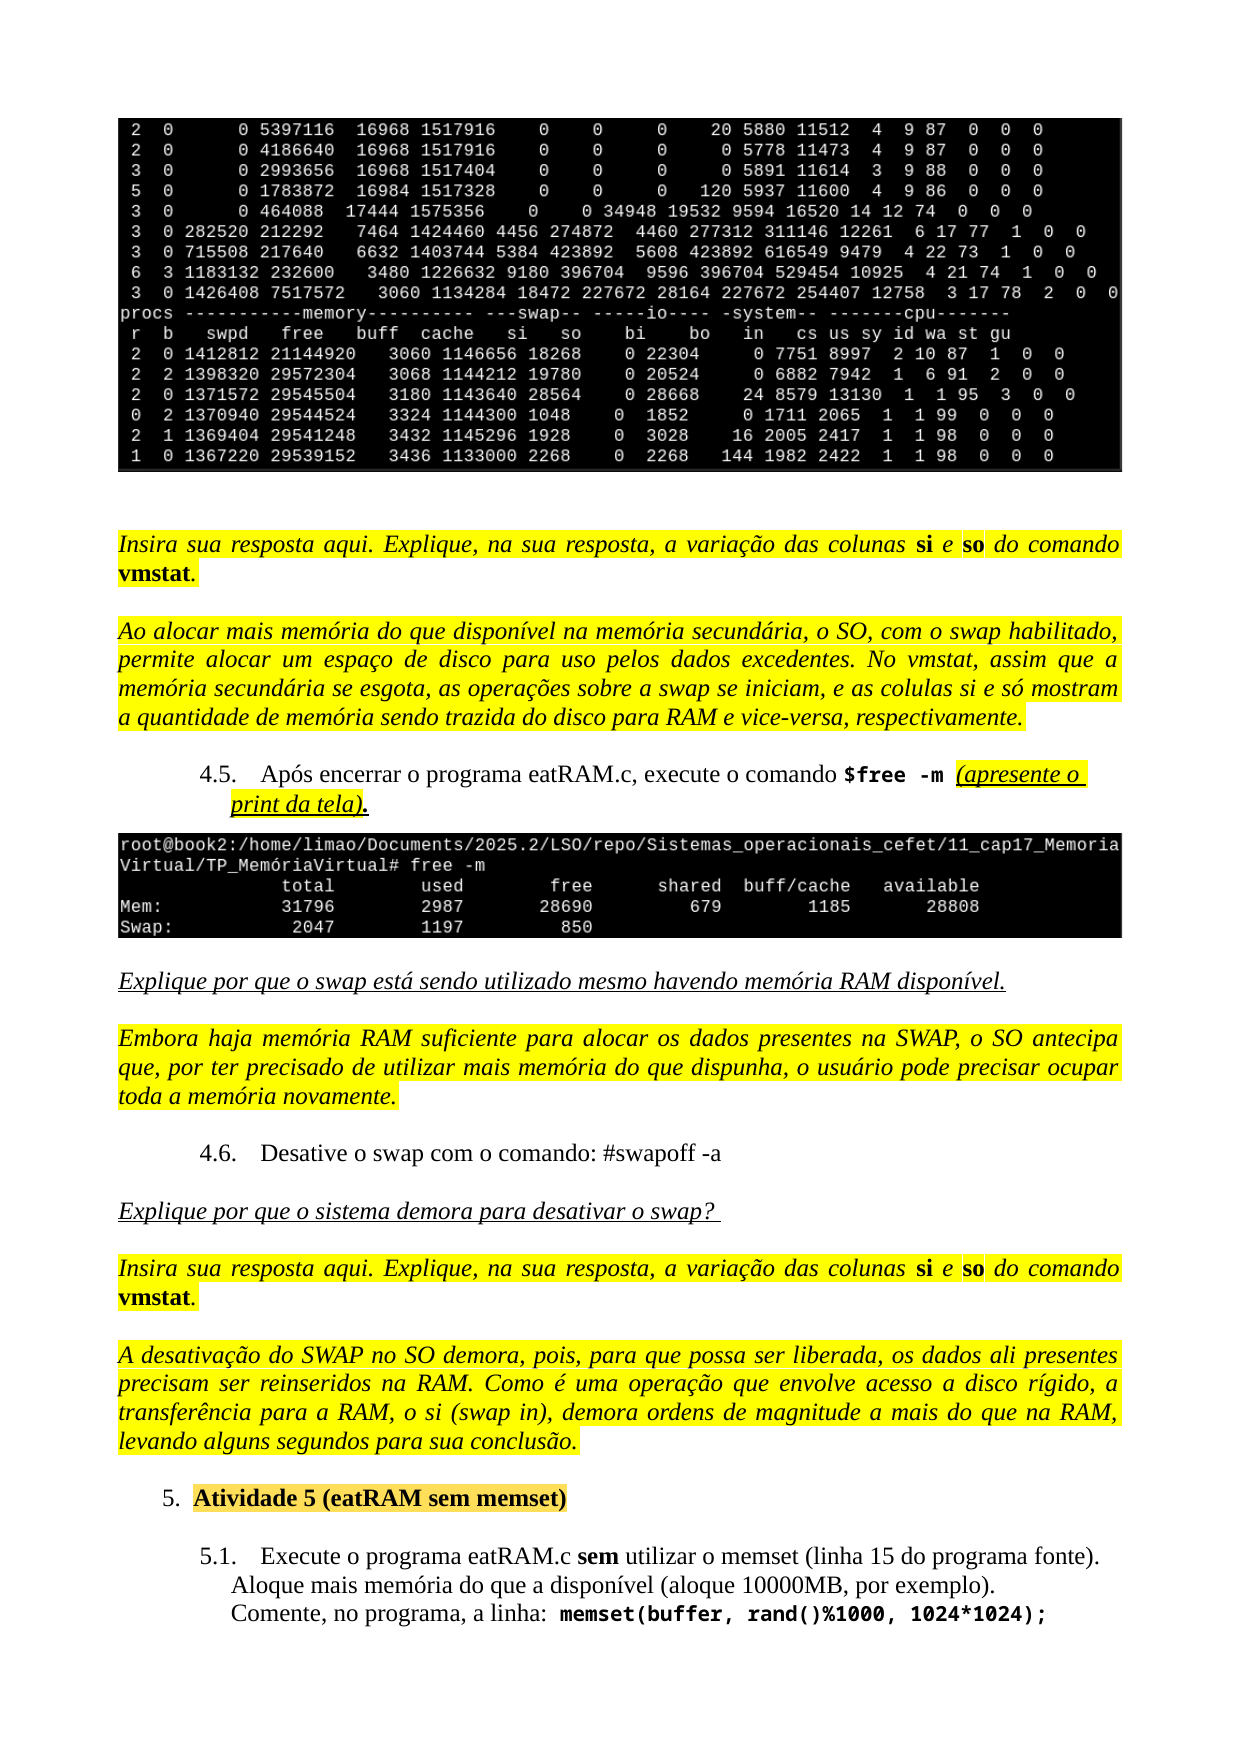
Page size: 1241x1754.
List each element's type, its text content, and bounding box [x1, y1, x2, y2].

list Desative o swap com o comando: #swapoff -a [193, 1138, 1122, 1167]
list Explique por que o swap está sendo utilizado mesmo havendo memória RAM disponível. [118, 966, 1122, 995]
text Embora haja memória RAM suficiente para alocar os dados presentes na SWAP, o SO antecipa que, por ter precisado de utilizar mais memória do que dispunha, o usuário pode precisar ocupar toda a memória novamente. [118, 1023, 1122, 1110]
text Ao alocar mais memória do que disponível na memória secundária, o SO, com o swap habilitado, permite alocar um espaço de disco para uso pelos dados excedentes. No vmstat, assim que a memória secundária se esgota, as operações sobre a swap se iniciam, e as colulas si e só mostram a quantidade de memória sendo trazida do disco para RAM e vice-versa, respectivamente. [118, 616, 1122, 731]
text Insira sua resposta aqui. Explique, na sua resposta, a variação das colunas si e so do comando vmstat. [118, 1253, 1122, 1311]
picture [118, 833, 1123, 938]
list Comente, no programa, a linha: memset(buffer, rand()%1000, 1024*1024); [193, 1598, 1122, 1628]
text Insira sua resposta aqui. Explique, na sua resposta, a variação das colunas si e so do comando vmstat. [118, 529, 1122, 587]
text A desativação do SWAP no SO demora, pois, para que possa ser liberada, os dados ali presentes precisam ser reinseridos na RAM. Como é uma operação que envolve acesso a disco rígido, a transferência para a RAM, o si (swap in), demora ordens de magnitude a mais do que na RAM, levando alguns segundos para sua conclusão. [118, 1340, 1122, 1455]
list Após encerrar o programa eatRAM.c, execute o comando $free -m (apresente o print da tela). [193, 759, 1122, 818]
list Execute o programa eatRAM.c sem utilizar o memset (linha 15 do programa fonte). Aloque mais memória do que a disponível (aloque 10000MB, por exemplo). [193, 1541, 1122, 1598]
list Explique por que o sistema demora para desativar o swap? [118, 1196, 1122, 1225]
list Atividade 5 (eatRAM sem memset) [156, 1483, 1122, 1512]
picture [118, 118, 1123, 472]
